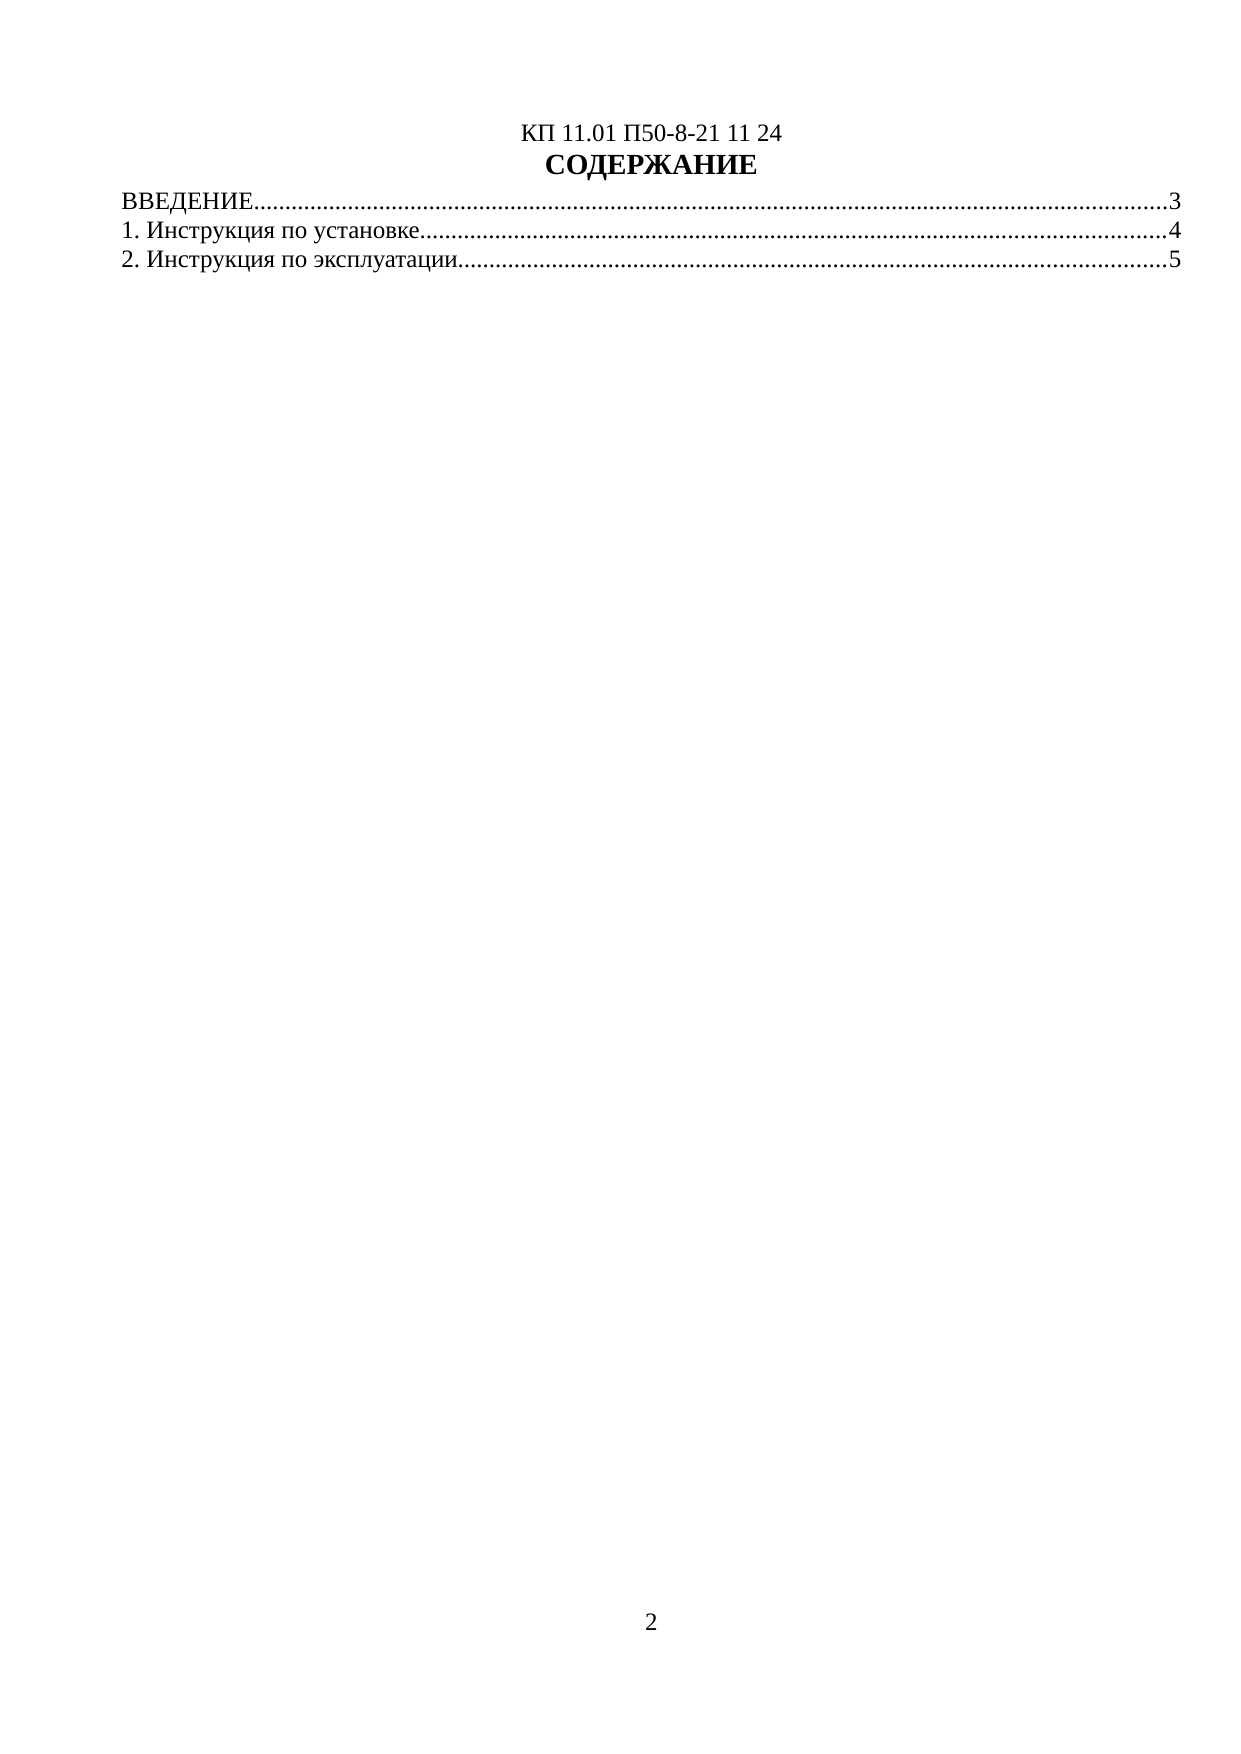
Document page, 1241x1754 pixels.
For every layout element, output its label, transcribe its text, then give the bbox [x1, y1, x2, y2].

text 2. Инструкция по эксплуатации 5 [121, 244, 1181, 273]
text ВВЕДЕНИЕ 3 [121, 186, 1181, 215]
text 1. Инструкция по установке 4 [121, 215, 1181, 244]
text СОДЕРЖАНИЕ [121, 147, 1181, 180]
